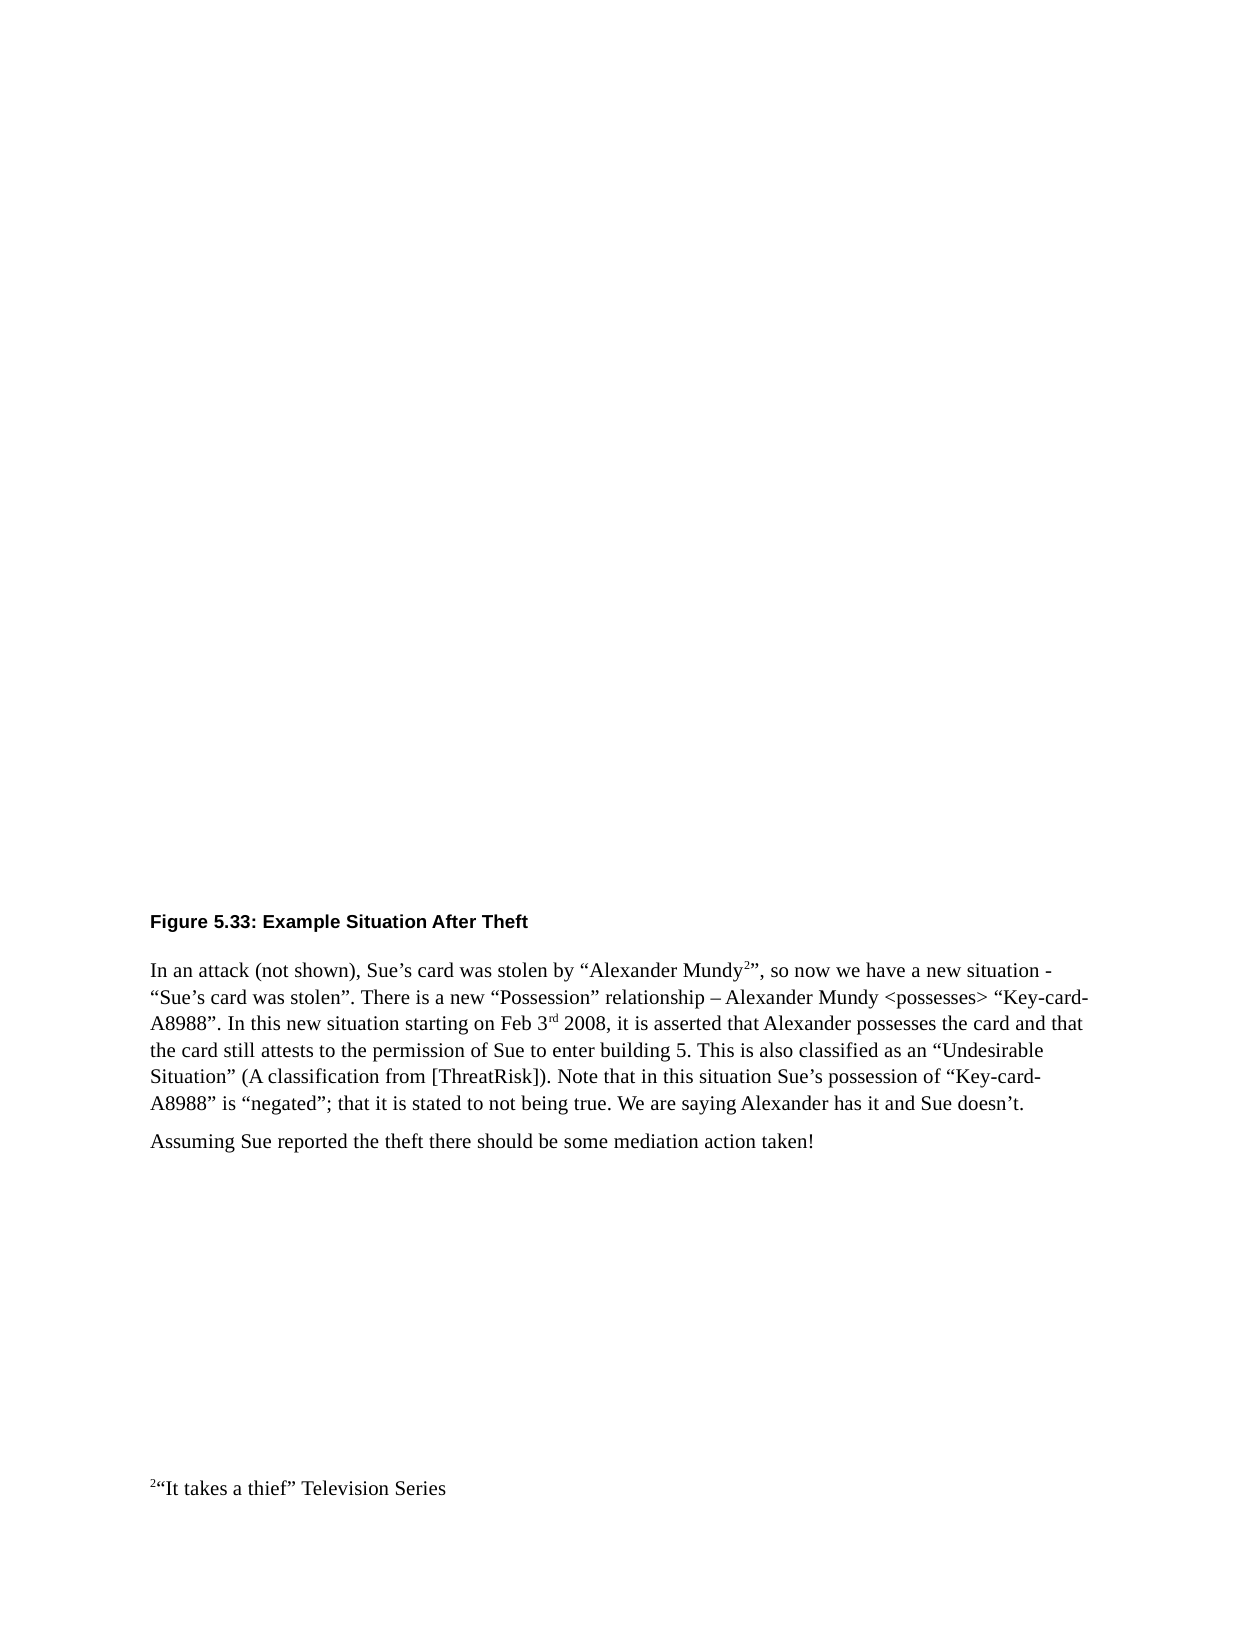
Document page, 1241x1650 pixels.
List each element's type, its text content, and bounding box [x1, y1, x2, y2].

text Assuming Sue reported the theft there should be some mediation action taken! [150, 1129, 1090, 1153]
text “It takes a thief” Television Series [150, 1476, 1090, 1500]
text [150, 150, 1090, 174]
text In an attack (not shown), Sue’s card was stolen by “Alexander Mundy”, so now we have a new situation - “Sue’s card was stolen”. There is a new “Possession” relationship – Alexander Mundy <possesses> “Key-card-A8988”. In this new situation starting on Feb 3rd 2008, it is asserted that Alexander possesses the card and that the card still attests to the permission of Sue to enter building 5. This is also classified as an “Undesirable Situation” (A classification from [ThreatRisk]). Note that in this situation Sue’s possession of “Key-card-A8988” is “negated”; that it is stated to not being true. We are saying Alexander has it and Sue doesn’t. [150, 932, 1090, 1115]
text Figure 5.33: Example Situation After Theft [150, 174, 1090, 932]
